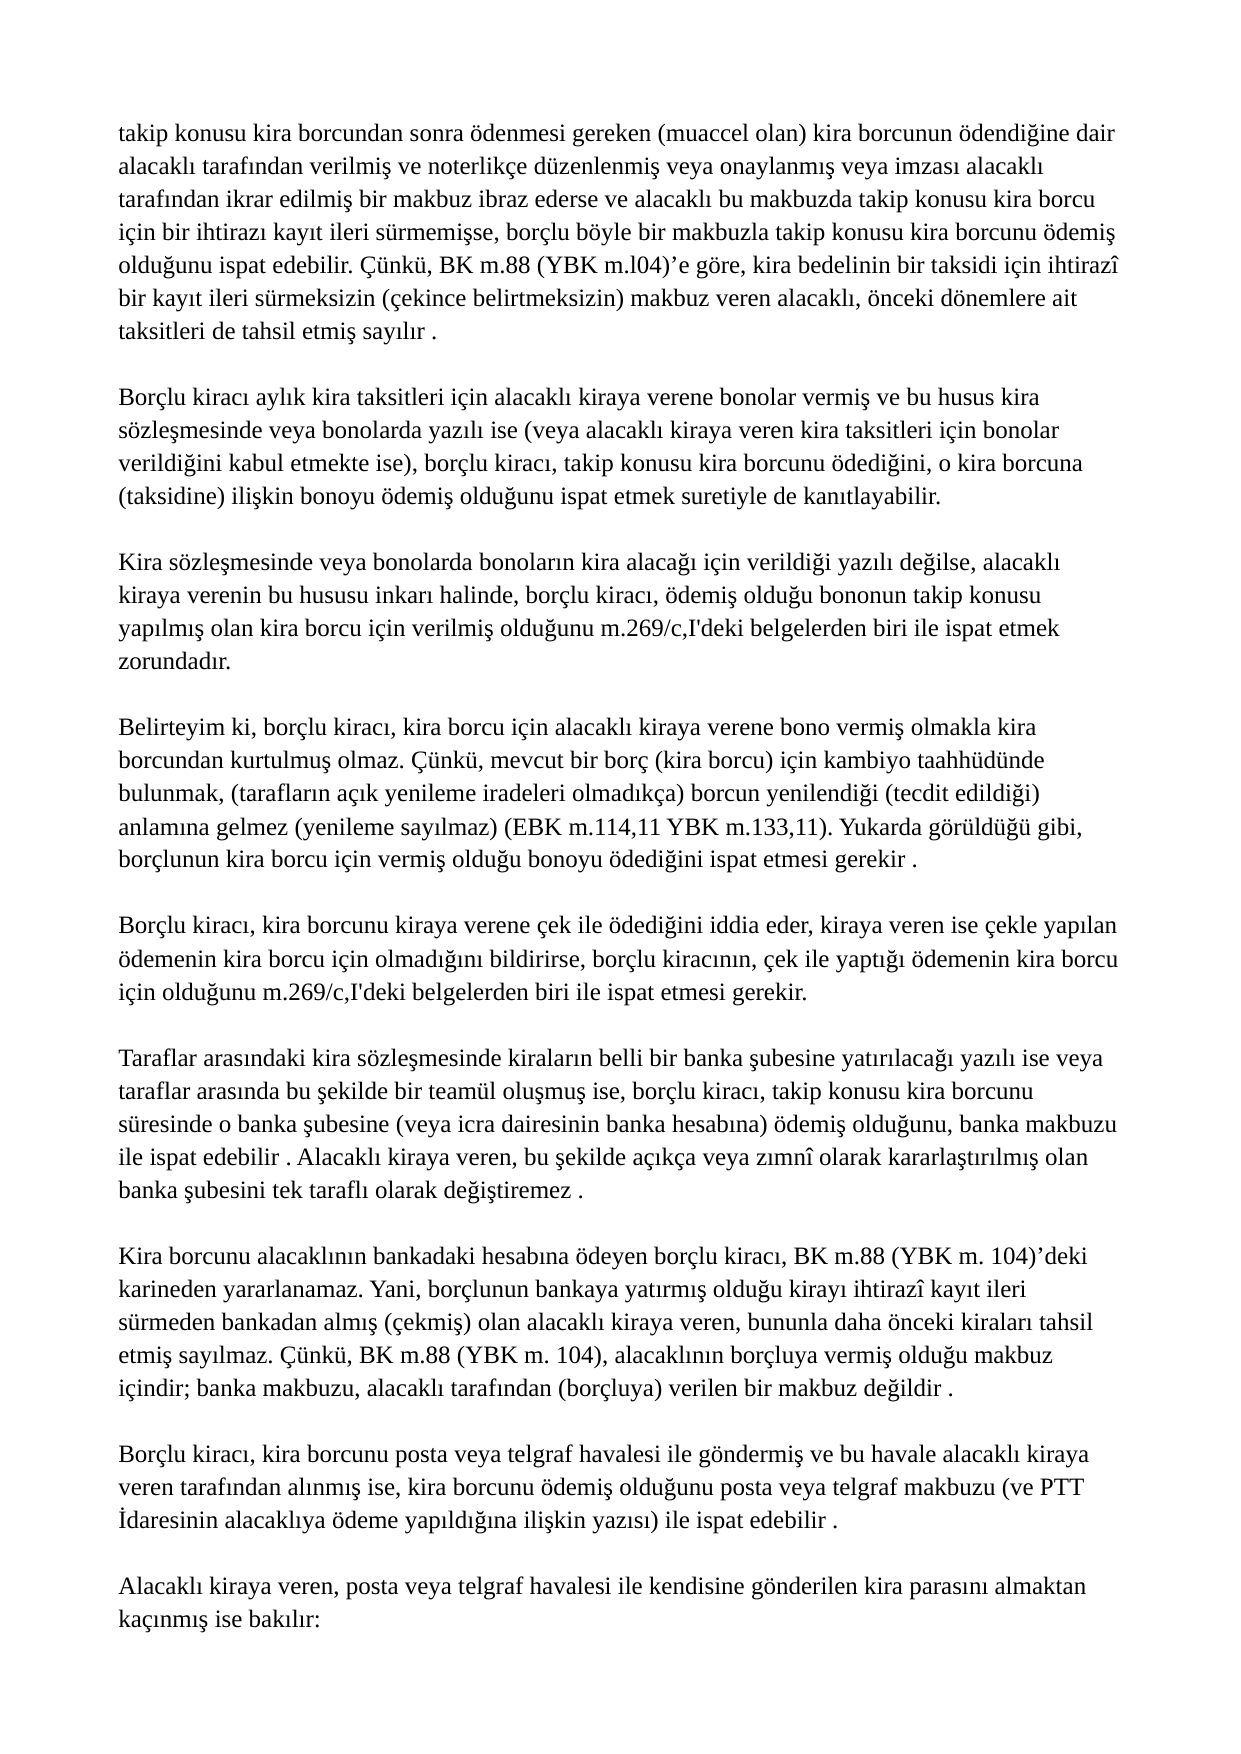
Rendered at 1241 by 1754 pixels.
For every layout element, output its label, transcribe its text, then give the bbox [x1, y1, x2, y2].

text takip konusu kira borcundan sonra ödenmesi gereken (muaccel olan) kira borcunun ödendiğine dair alacaklı tarafından verilmiş ve noterlikçe düzenlenmiş veya onaylanmış veya imzası alacaklı tarafından ikrar edilmiş bir makbuz ibraz ederse ve alacaklı bu makbuzda takip konusu kira borcu için bir ihtirazı kayıt ileri sürmemişse, borçlu böyle bir makbuzla takip konusu kira borcunu ödemiş olduğunu ispat edebilir. Çünkü, BK m.88 (YBK m.l04)’e göre, kira bedelinin bir taksidi için ihtirazî bir kayıt ileri sürmeksizin (çekince belirtmeksizin) makbuz veren alacaklı, önceki dönemlere ait taksitleri de tahsil etmiş sayılır . Borçlu kiracı aylık kira taksitleri için alacaklı kiraya verene bonolar vermiş ve bu husus kira sözleşmesinde veya bonolarda yazılı ise (veya alacaklı kiraya veren kira taksitleri için bonolar verildiğini kabul etmekte ise), borçlu kiracı, takip konusu kira borcunu ödediğini, o kira borcuna (taksidine) ilişkin bonoyu ödemiş olduğunu ispat etmek suretiyle de kanıtlayabilir. Kira sözleşmesinde veya bonolarda bonoların kira alacağı için verildiği yazılı değilse, alacaklı kiraya verenin bu hususu inkarı halinde, borçlu kiracı, ödemiş olduğu bononun takip konusu yapılmış olan kira borcu için verilmiş olduğunu m.269/c,I'deki belgelerden biri ile ispat etmek zorundadır. Belirteyim ki, borçlu kiracı, kira borcu için alacaklı kiraya verene bono vermiş olmakla kira borcundan kurtulmuş olmaz. Çünkü, mevcut bir borç (kira borcu) için kambiyo taahhüdünde bulunmak, (tarafların açık yenileme iradeleri olmadıkça) borcun yenilendiği (tecdit edildiği) anlamına gelmez (yenileme sayılmaz) (EBK m.114,11 YBK m.133,11). Yukarda görüldüğü gibi, borçlunun kira borcu için vermiş olduğu bonoyu ödediğini ispat etmesi gerekir . Borçlu kiracı, kira borcunu kiraya verene çek ile ödediğini iddia eder, kiraya veren ise çekle yapılan ödemenin kira borcu için olmadığını bildirirse, borçlu kiracının, çek ile yaptığı ödemenin kira borcu için olduğunu m.269/c,I'deki belgelerden biri ile ispat etmesi gerekir. Taraflar arasındaki kira sözleşmesinde kiraların belli bir banka şubesine yatırılacağı yazılı ise veya taraflar arasında bu şekilde bir teamül oluşmuş ise, borçlu kiracı, takip konusu kira borcunu süresinde o banka şubesine (veya icra dairesinin banka hesabına) ödemiş olduğunu, banka makbuzu ile ispat edebilir . Alacaklı kiraya veren, bu şekilde açıkça veya zımnî olarak kararlaştırılmış olan banka şubesini tek taraflı olarak değiştiremez . Kira borcunu alacaklının bankadaki hesabına ödeyen borçlu kiracı, BK m.88 (YBK m. 104)’deki karineden yararlanamaz. Yani, borçlunun bankaya yatırmış olduğu kirayı ihtirazî kayıt ileri sürmeden bankadan almış (çekmiş) olan alacaklı kiraya veren, bununla daha önceki kiraları tahsil etmiş sayılmaz. Çünkü, BK m.88 (YBK m. 104), alacaklının borçluya vermiş olduğu makbuz içindir; banka makbuzu, alacaklı tarafından (borçluya) verilen bir makbuz değildir . Borçlu kiracı, kira borcunu posta veya telgraf havalesi ile göndermiş ve bu havale alacaklı kiraya veren tarafından alınmış ise, kira borcunu ödemiş olduğunu posta veya telgraf makbuzu (ve PTT İdaresinin alacaklıya ödeme yapıldığına ilişkin yazısı) ile ispat edebilir . Alacaklı kiraya veren, posta veya telgraf havalesi ile kendisine gönderilen kira parasını almaktan kaçınmış ise bakılır: [118, 118, 1122, 1633]
